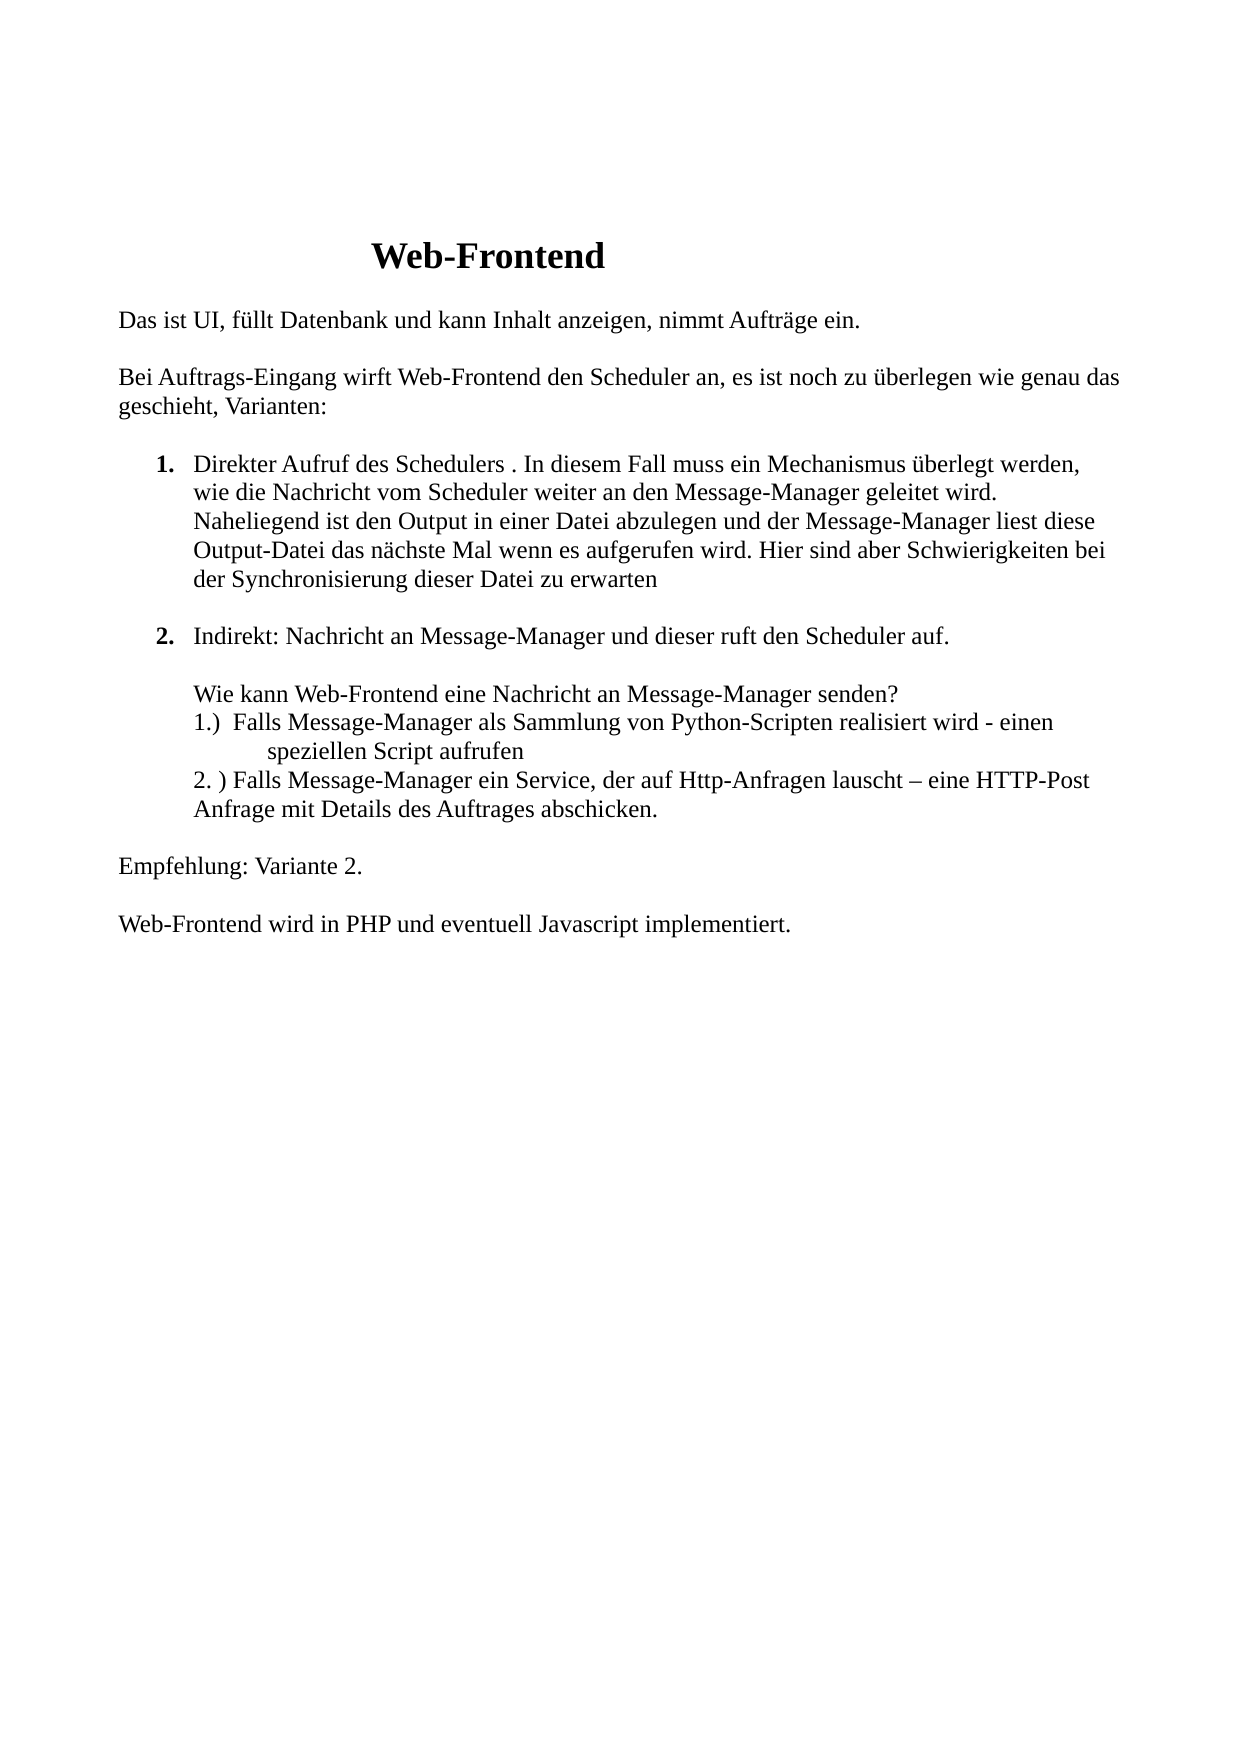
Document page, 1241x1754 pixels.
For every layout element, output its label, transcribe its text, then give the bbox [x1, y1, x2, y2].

list Indirekt: Nachricht an Message-Manager und dieser ruft den Scheduler auf. [156, 621, 1122, 650]
text Web-Frontend [118, 233, 1122, 276]
text Empfehlung: Variante 2. [118, 851, 1122, 880]
text Bei Auftrags-Eingang wirft Web-Frontend den Scheduler an, es ist noch zu überlegen wie genau das geschieht, Varianten: [118, 362, 1122, 420]
list Direkter Aufruf des Schedulers . In diesem Fall muss ein Mechanismus überlegt werden, wie die Nachricht vom Scheduler weiter an den Message-Manager geleitet wird. Naheliegend ist den Output in einer Datei abzulegen und der Message-Manager liest diese Output-Datei das nächste Mal wenn es aufgerufen wird. Hier sind aber Schwierigkeiten bei der Synchronisierung dieser Datei zu erwarten [156, 449, 1122, 592]
list 1.) Falls Message-Manager als Sammlung von Python-Scripten realisiert wird - einen speziellen Script aufrufen [156, 707, 1122, 765]
list 2. ) Falls Message-Manager ein Service, der auf Http-Anfragen lauscht – eine HTTP-Post Anfrage mit Details des Auftrages abschicken. [156, 765, 1122, 822]
list Wie kann Web-Frontend eine Nachricht an Message-Manager senden? [156, 679, 1122, 707]
text Web-Frontend wird in PHP und eventuell Javascript implementiert. [118, 909, 1122, 937]
text Das ist UI, füllt Datenbank und kann Inhalt anzeigen, nimmt Aufträge ein. [118, 305, 1122, 334]
